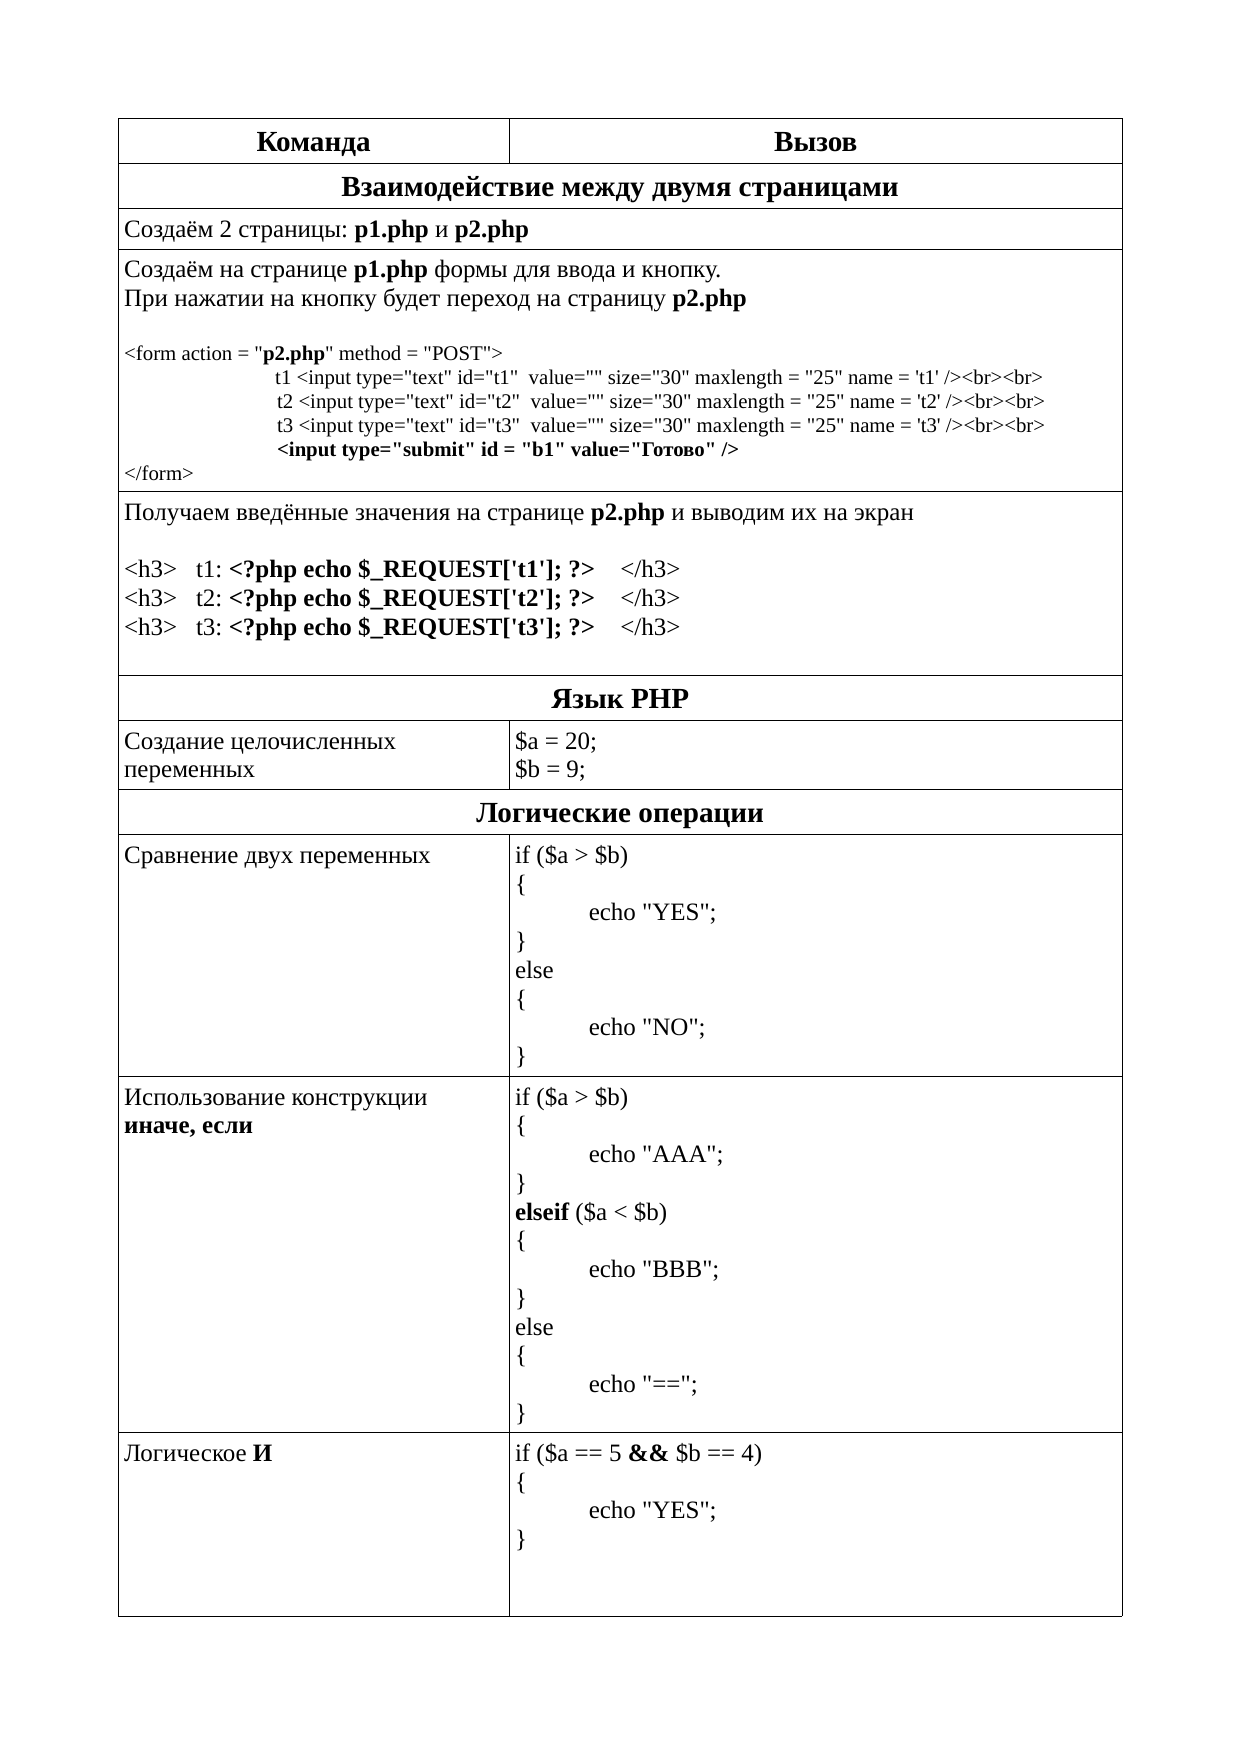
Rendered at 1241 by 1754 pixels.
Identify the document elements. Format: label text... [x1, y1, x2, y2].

table_cell Язык PHP [119, 676, 1122, 720]
table_cell if ($a > $b) { echo "YES"; } else { echo "NO"; } [510, 835, 1122, 1076]
table_cell Сравнение двух переменных [119, 835, 509, 1076]
table_cell Логическое И [119, 1433, 509, 1616]
table_cell Логические операции [119, 790, 1122, 834]
table_cell Создаём 2 страницы: p1.php и p2.php [119, 209, 1122, 249]
table_cell if ($a == 5 && $b == 4) { echo "YES"; } [510, 1433, 1122, 1616]
table_cell $a = 20; $b = 9; [510, 721, 1122, 789]
table_cell Взаимодействие между двумя страницами [119, 164, 1122, 208]
table_cell Создаём на странице p1.php формы для ввода и кнопку. При нажатии на кнопку будет переход на страницу p2.php <form action = "p2.php" method = "POST"> t1 <input type="text" id="t1" value="" size="30" maxlength = "25" name = 't1' /><br><br> t2 <input type="text" id="t2" value="" size="30" maxlength = "25" name = 't2' /><br><br> t3 <input type="text" id="t3" value="" size="30" maxlength = "25" name = 't3' /><br><br> <input type="submit" id = "b1" value="Готово" /> </form> [119, 250, 1122, 491]
table_cell if ($a > $b) { echo "AAA"; } elseif ($a < $b) { echo "BBB"; } else { echo "=="; } [510, 1077, 1122, 1432]
table_cell Создание целочисленных переменных [119, 721, 509, 789]
table_cell Получаем введённые значения на странице p2.php и выводим их на экран <h3> t1: <?php echo $_REQUEST['t1']; ?> </h3> <h3> t2: <?php echo $_REQUEST['t2']; ?> </h3> <h3> t3: <?php echo $_REQUEST['t3']; ?> </h3> [119, 492, 1122, 675]
table_cell Использование конструкции иначе, если [119, 1077, 509, 1432]
table_header Вызов [510, 119, 1122, 163]
table_header Команда [119, 119, 509, 163]
